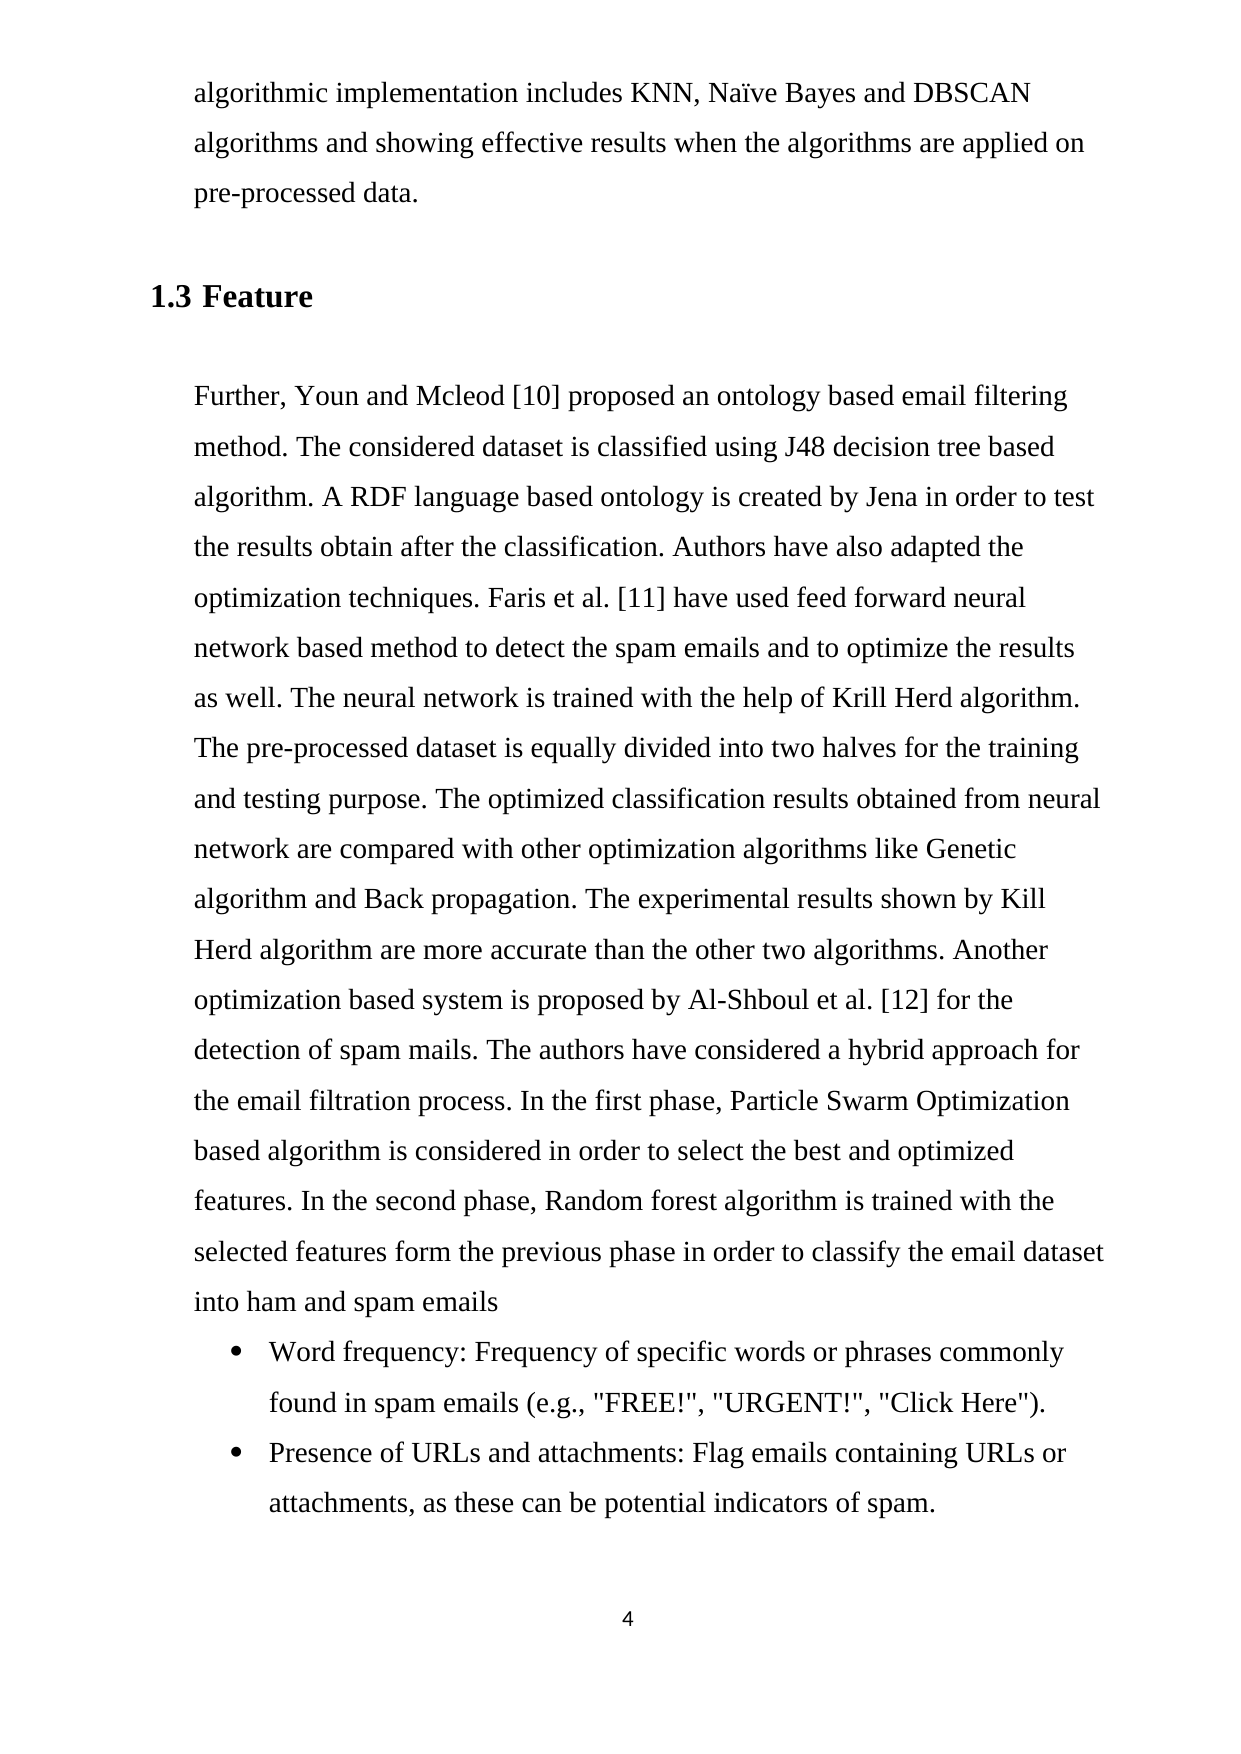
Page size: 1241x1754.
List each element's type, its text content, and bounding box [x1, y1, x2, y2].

list Further, Youn and Mcleod [10] proposed an ontology based email filtering method. The considered dataset is classified using J48 decision tree based algorithm. A RDF language based ontology is created by Jena in order to test the results obtain after the classification. Authors have also adapted the optimization techniques. Faris et al. [11] have used feed forward neural network based method to detect the spam emails and to optimize the results as well. The neural network is trained with the help of Krill Herd algorithm. The pre-processed dataset is equally divided into two halves for the training and testing purpose. The optimized classification results obtained from neural network are compared with other optimization algorithms like Genetic algorithm and Back propagation. The experimental results shown by Kill Herd algorithm are more accurate than the other two algorithms. Another optimization based system is proposed by Al-Shboul et al. [12] for the detection of spam mails. The authors have considered a hybrid approach for the email filtration process. In the first phase, Particle Swarm Optimization based algorithm is considered in order to select the best and optimized features. In the second phase, Random forest algorithm is trained with the selected features form the previous phase in order to classify the email dataset into ham and spam emails [194, 378, 1105, 1318]
list Presence of URLs and attachments: Flag emails containing URLs or attachments, as these can be potential indicators of spam. [231, 1435, 1105, 1519]
list Word frequency: Frequency of specific words or phrases commonly found in spam emails (e.g., "FREE!", "URGENT!", "Click Here"). [231, 1334, 1105, 1418]
list Feature [150, 276, 1105, 314]
list algorithmic implementation includes KNN, Naïve Bayes and DBSCAN algorithms and showing effective results when the algorithms are applied on pre-processed data. [194, 75, 1105, 209]
